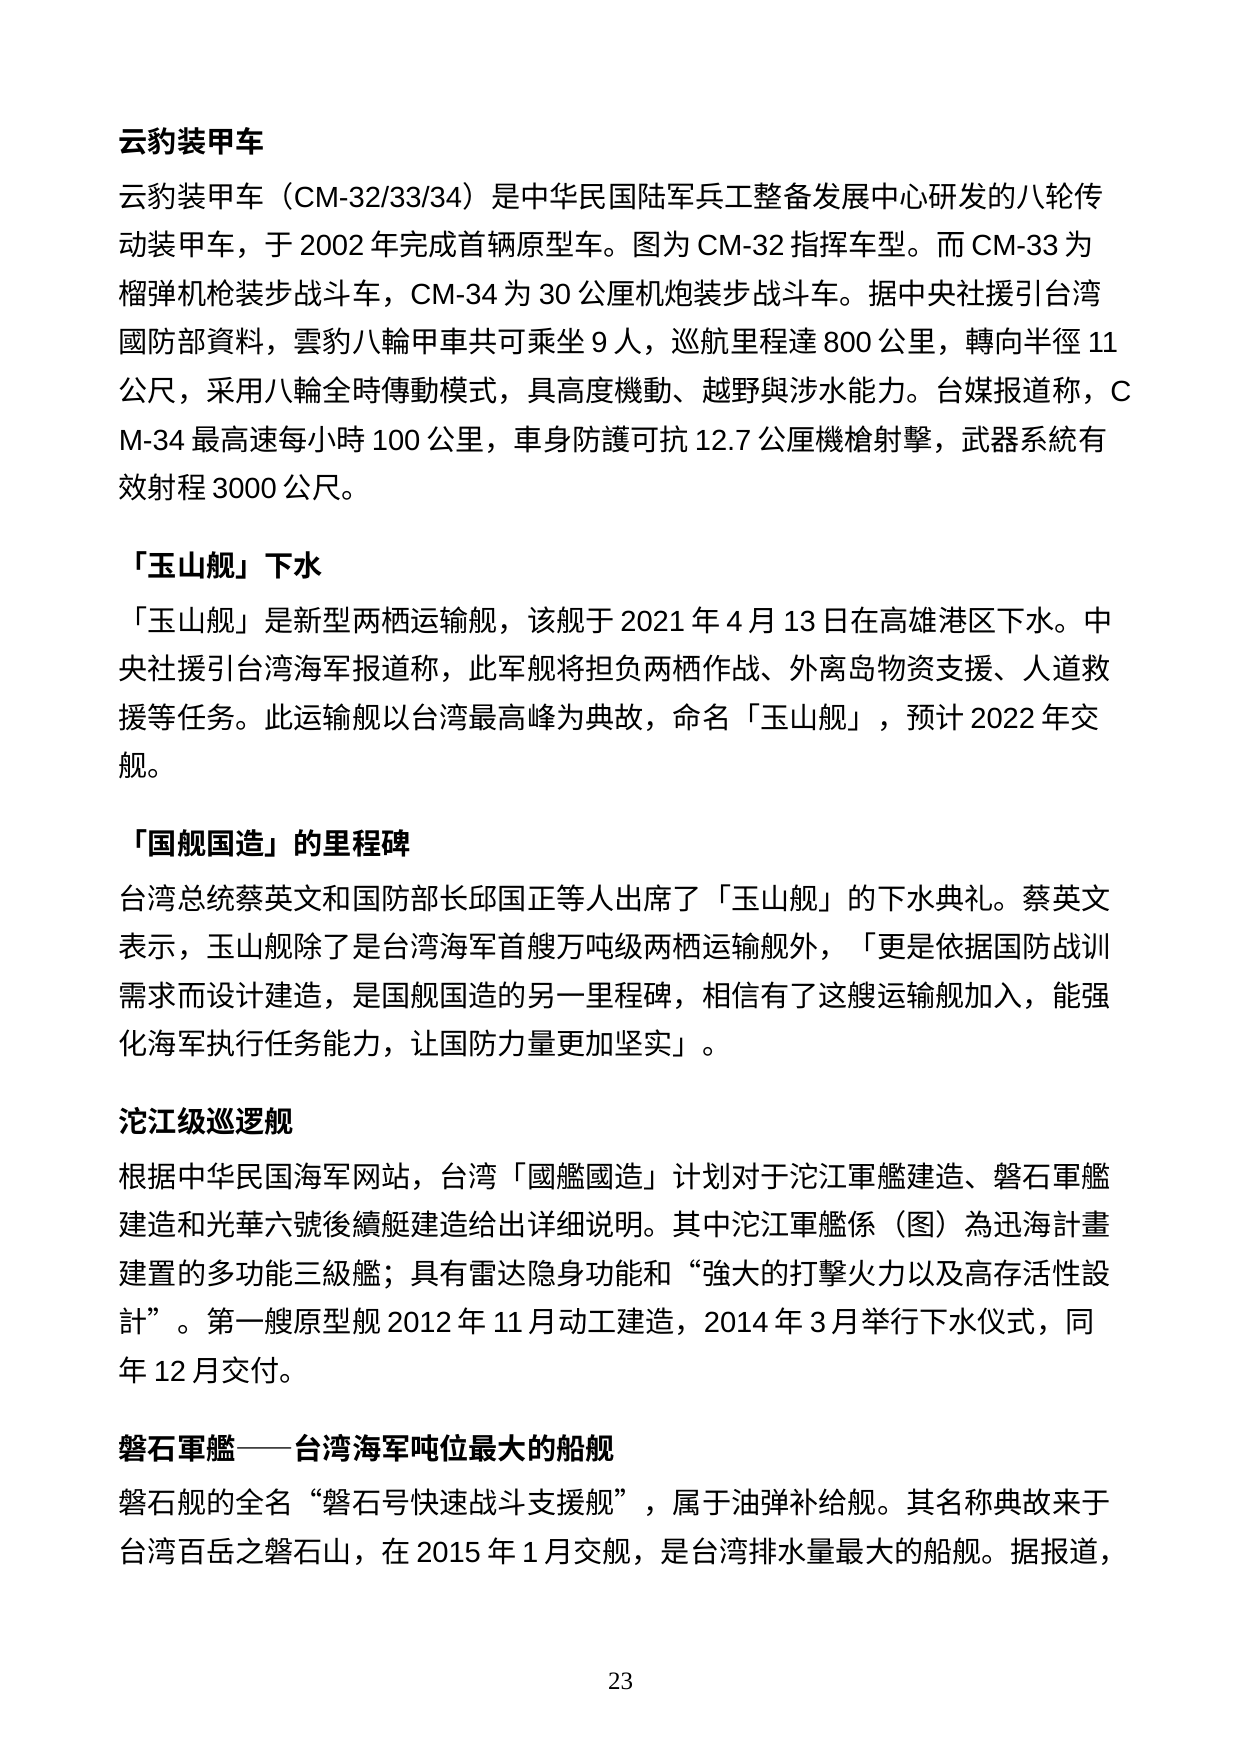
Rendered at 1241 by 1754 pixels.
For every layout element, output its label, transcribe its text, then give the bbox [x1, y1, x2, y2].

text 云豹装甲车（CM-32/33/34）是中华民国陆军兵工整备发展中心研发的八轮传动装甲车，于2002年完成首辆原型车。图为CM-32指挥车型。而CM-33为榴弹机枪装步战斗车，CM-34为30公厘机炮装步战斗车。据中央社援引台湾國防部資料，雲豹八輪甲車共可乘坐9人，巡航里程達800公里，轉向半徑11公尺，采用八輪全時傳動模式，具高度機動、越野與涉水能力。台媒报道称，CM-34最高速每小時100公里，車身防護可抗12.7公厘機槍射擊，武器系統有效射程3000公尺。 [118, 173, 1122, 507]
text 「玉山舰」是新型两栖运输舰，该舰于2021年4月13日在高雄港区下水。中央社援引台湾海军报道称，此军舰将担负两栖作战、外离岛物资支援、人道救援等任务。此运输舰以台湾最高峰为典故，命名「玉山舰」，预计2022年交舰。 [118, 597, 1122, 785]
subtitle 「国舰国造」的里程碑 [118, 820, 1122, 863]
text 磐石舰的全名“磐石号快速战斗支援舰”，属于油弹补给舰。其名称典故来于台湾百岳之磐石山，在2015年1月交舰，是台湾排水量最大的船舰。据报道，磐石舰担负油弹补给与人道救援任务，舰上有野战医院，甲板与机库可以各停放一架33吨直升机。 [118, 1480, 1122, 1571]
subtitle 云豹装甲车 [118, 118, 1122, 161]
subtitle 「玉山舰」下水 [118, 542, 1122, 584]
subtitle 沱江级巡逻舰 [118, 1098, 1122, 1141]
text 根据中华民国海军网站，台湾「國艦國造」计划对于沱江軍艦建造、磐石軍艦建造和光華六號後續艇建造给出详细说明。其中沱江軍艦係（图）為迅海計畫建置的多功能三級艦；具有雷达隐身功能和“強大的打擊火力以及高存活性設計”。第一艘原型舰2012年11月动工建造，2014年3月举行下水仪式，同年12月交付。 [118, 1153, 1122, 1390]
text 台湾总统蔡英文和国防部长邱国正等人出席了「玉山舰」的下水典礼。蔡英文表示，玉山舰除了是台湾海军首艘万吨级两栖运输舰外，「更是依据国防战训需求而设计建造，是国舰国造的另一里程碑，相信有了这艘运输舰加入，能强化海军执行任务能力，让国防力量更加坚实」。 [118, 875, 1122, 1063]
subtitle 磐石軍艦——台湾海军吨位最大的船舰 [118, 1425, 1122, 1467]
